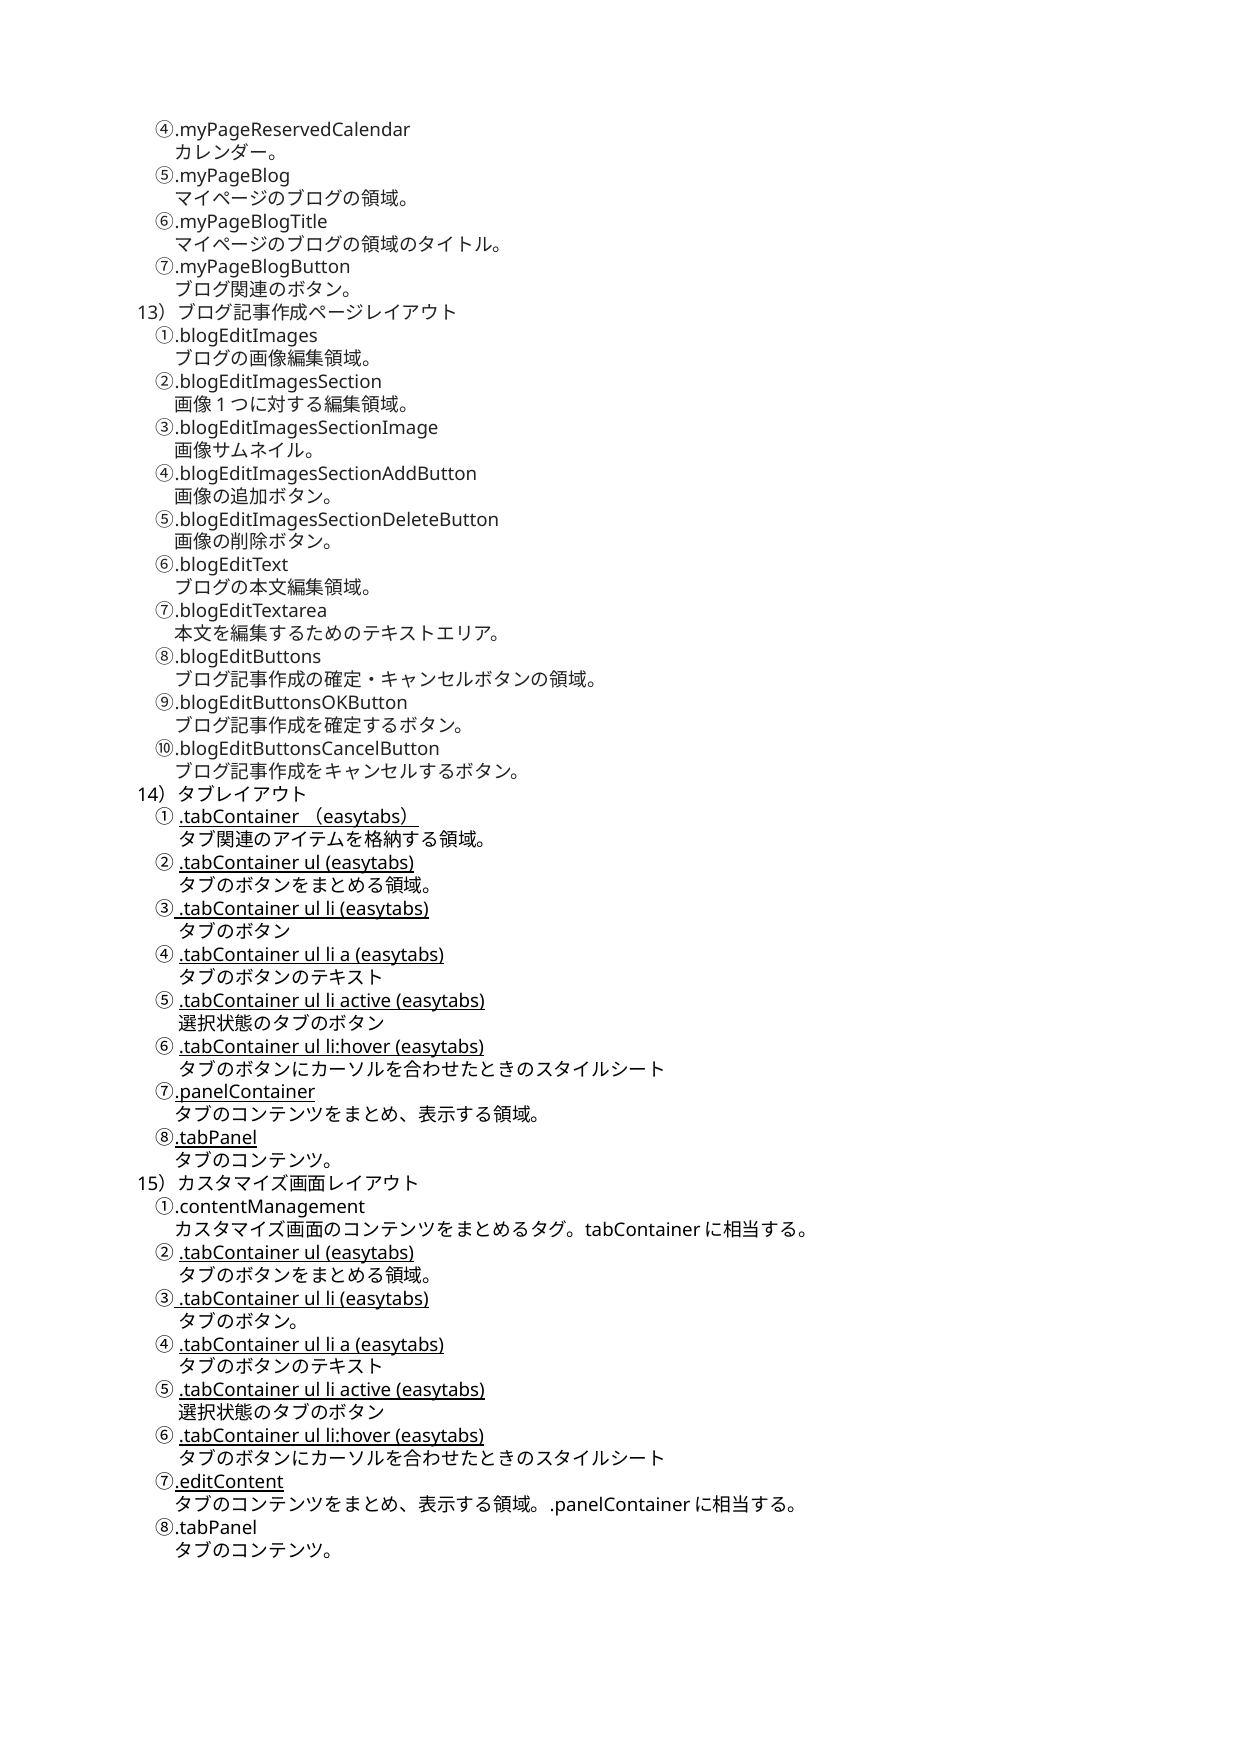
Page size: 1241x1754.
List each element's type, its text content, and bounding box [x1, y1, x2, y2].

text ブログ記事作成をキャンセルするボタン。 [118, 760, 1122, 783]
text マイページのブログの領域のタイトル。 [118, 233, 1122, 256]
text ⑤ .tabContainer ul li active (easytabs) [118, 989, 1122, 1012]
text ④.myPageReservedCalendar [118, 118, 1122, 141]
text ②.blogEditImagesSection [118, 370, 1122, 393]
text ⑥.myPageBlogTitle [118, 210, 1122, 233]
text 画像の削除ボタン。 [118, 531, 1122, 553]
text ③ .tabContainer ul li (easytabs) [118, 1287, 1122, 1310]
text ブログ記事作成の確定・キャンセルボタンの領域。 [118, 668, 1122, 691]
text ⑦.panelContainer [118, 1081, 1122, 1103]
text ⑩.blogEditButtonsCancelButton [118, 737, 1122, 760]
text ⑧.tabPanel [118, 1516, 1122, 1539]
text ④.blogEditImagesSectionAddButton [118, 462, 1122, 485]
text カスタマイズ画面のコンテンツをまとめるタグ。tabContainerに相当する。 [118, 1218, 1122, 1241]
text ⑦.editContent [118, 1470, 1122, 1493]
text ⑧.tabPanel [118, 1126, 1122, 1149]
text ⑥.blogEditText [118, 553, 1122, 576]
text 選択状態のタブのボタン [118, 1012, 1122, 1035]
text 画像の追加ボタン。 [118, 485, 1122, 508]
text タブのコンテンツをまとめ、表示する領域。.panelContainerに相当する。 [118, 1493, 1122, 1516]
text タブのボタンをまとめる領域。 [118, 874, 1122, 897]
text ① .tabContainer （easytabs） [118, 806, 1122, 828]
text ⑥ .tabContainer ul li:hover (easytabs) [118, 1424, 1122, 1447]
text ③ .tabContainer ul li (easytabs) [118, 897, 1122, 920]
text ② .tabContainer ul (easytabs) [118, 1241, 1122, 1264]
text ブログの画像編集領域。 [118, 347, 1122, 370]
text 本文を編集するためのテキストエリア。 [118, 622, 1122, 645]
text タブのコンテンツ。 [118, 1149, 1122, 1172]
text ⑤ .tabContainer ul li active (easytabs) [118, 1378, 1122, 1401]
text ④ .tabContainer ul li a (easytabs) [118, 943, 1122, 966]
text タブのボタン。 [118, 1310, 1122, 1333]
text タブのコンテンツをまとめ、表示する領域。 [118, 1103, 1122, 1126]
text タブのボタンにカーソルを合わせたときのスタイルシート [118, 1058, 1122, 1081]
text タブのボタンのテキスト [118, 966, 1122, 989]
text マイページのブログの領域。 [118, 187, 1122, 210]
text ⑨.blogEditButtonsOKButton [118, 691, 1122, 714]
text ⑤.myPageBlog [118, 164, 1122, 187]
text ブログ関連のボタン。 [118, 278, 1122, 301]
text タブのボタンのテキスト [118, 1356, 1122, 1378]
text ⑤.blogEditImagesSectionDeleteButton [118, 508, 1122, 531]
text ③.blogEditImagesSectionImage [118, 416, 1122, 439]
text ⑧.blogEditButtons [118, 645, 1122, 668]
text ⑥ .tabContainer ul li:hover (easytabs) [118, 1035, 1122, 1058]
text ブログの本文編集領域。 [118, 576, 1122, 599]
text ⑦.myPageBlogButton [118, 256, 1122, 278]
text タブ関連のアイテムを格納する領域。 [118, 828, 1122, 851]
text カレンダー。 [118, 141, 1122, 164]
text 13）ブログ記事作成ページレイアウト [118, 301, 1122, 324]
text 画像サムネイル。 [118, 439, 1122, 462]
text タブのコンテンツ。 [118, 1539, 1122, 1562]
text ⑦.blogEditTextarea [118, 599, 1122, 622]
text 画像1つに対する編集領域。 [118, 393, 1122, 416]
text タブのボタン [118, 920, 1122, 943]
text 15）カスタマイズ画面レイアウト [118, 1172, 1122, 1195]
text 選択状態のタブのボタン [118, 1401, 1122, 1424]
text ② .tabContainer ul (easytabs) [118, 851, 1122, 874]
text ①.contentManagement [118, 1195, 1122, 1218]
text 14）タブレイアウト [118, 783, 1122, 806]
text ①.blogEditImages [118, 324, 1122, 347]
text タブのボタンをまとめる領域。 [118, 1264, 1122, 1287]
text タブのボタンにカーソルを合わせたときのスタイルシート [118, 1447, 1122, 1470]
text ④ .tabContainer ul li a (easytabs) [118, 1333, 1122, 1356]
text ブログ記事作成を確定するボタン。 [118, 714, 1122, 737]
